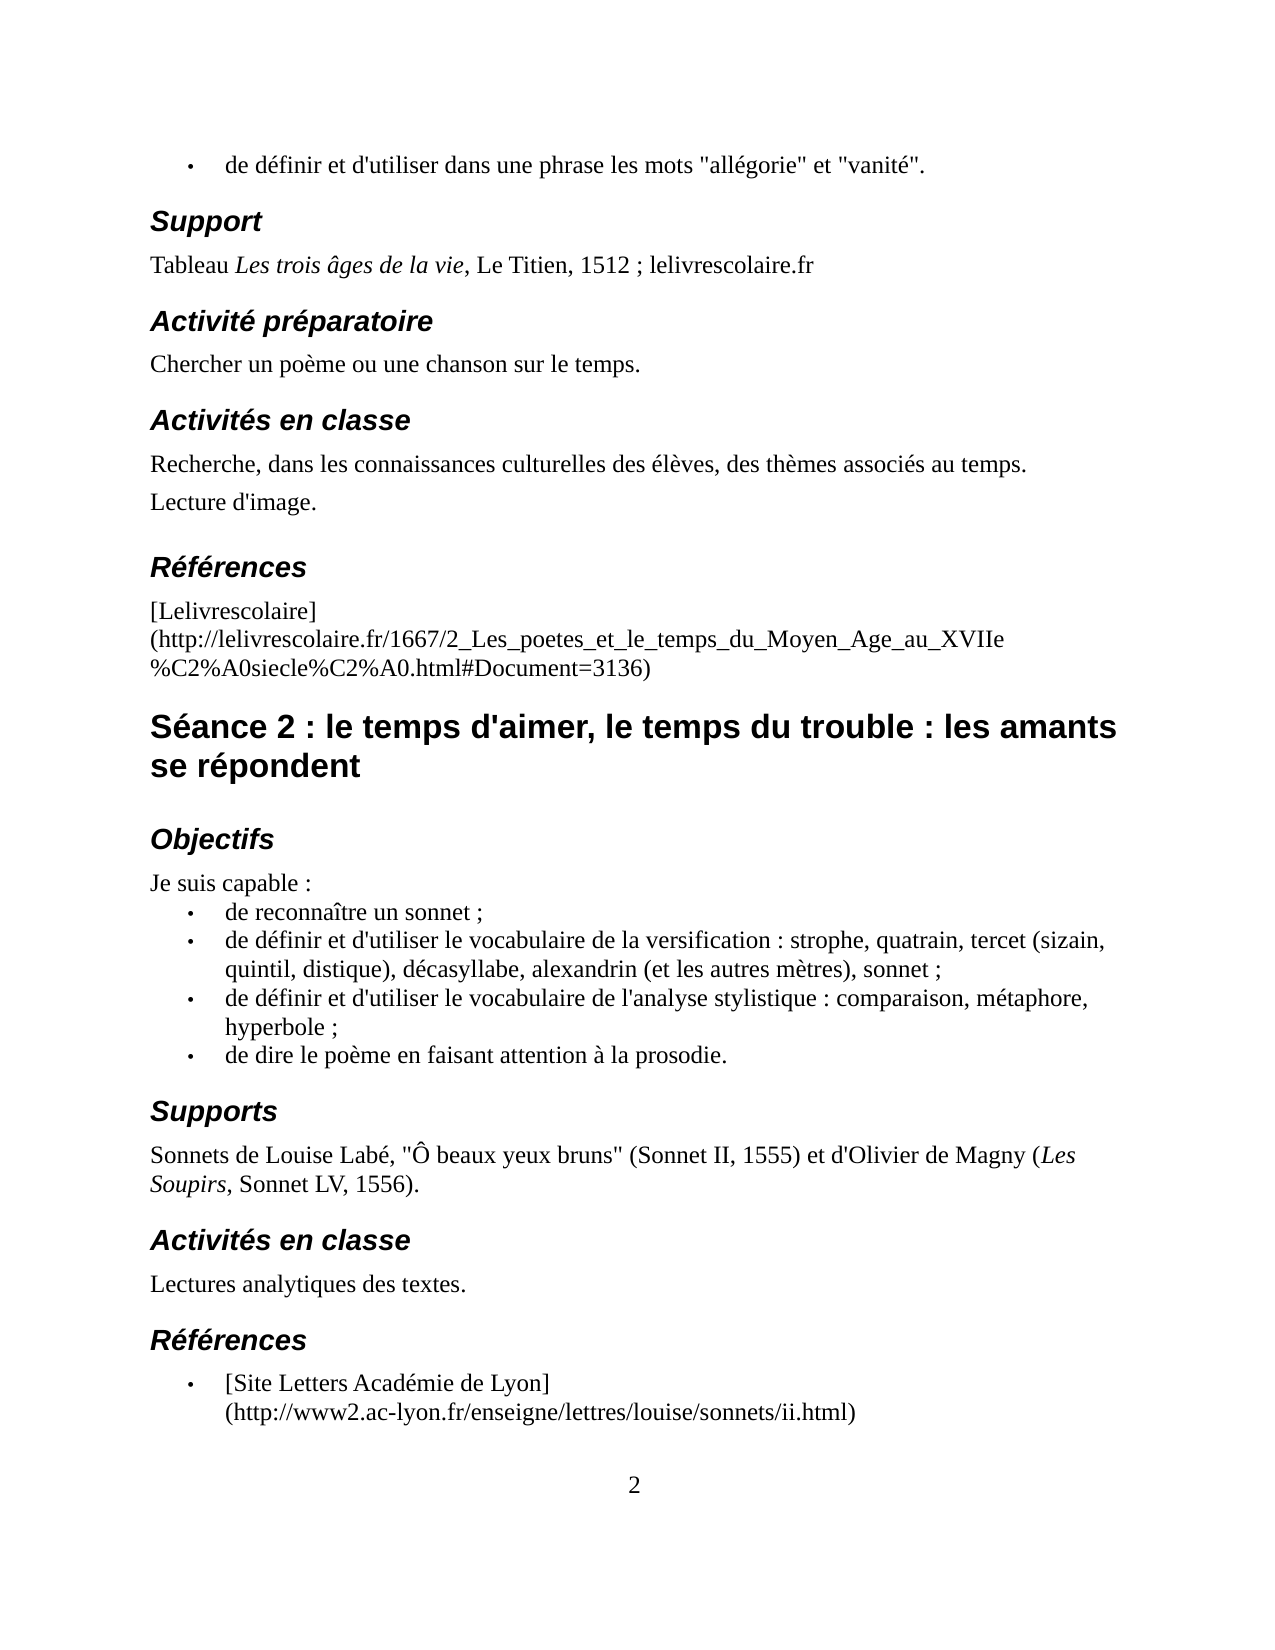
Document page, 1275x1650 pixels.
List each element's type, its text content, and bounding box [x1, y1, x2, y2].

text Sonnets de Louise Labé, "Ô beaux yeux bruns" (Sonnet II, 1555) et d'Olivier de Magny (Les Soupirs, Sonnet LV, 1556). [150, 1140, 1125, 1198]
list de définir et d'utiliser le vocabulaire de la versification : strophe, quatrain, tercet (sizain, quintil, distique), décasyllabe, alexandrin (et les autres mètres), sonnet ; [187, 925, 1125, 983]
list de définir et d'utiliser dans une phrase les mots "allégorie" et "vanité". [187, 150, 1125, 179]
list de dire le poème en faisant attention à la prosodie. [187, 1040, 1125, 1069]
text Chercher un poème ou une chanson sur le temps. [150, 349, 1125, 378]
subtitle Supports [150, 1094, 1125, 1128]
subtitle Références [150, 550, 1125, 583]
text Tableau Les trois âges de la vie, Le Titien, 1512 ; lelivrescolaire.fr [150, 250, 1125, 278]
text Recherche, dans les connaissances culturelles des élèves, des thèmes associés au temps. [150, 449, 1125, 478]
text Lecture d'image. [150, 487, 1125, 516]
list de définir et d'utiliser le vocabulaire de l'analyse stylistique : comparaison, métaphore, hyperbole ; [187, 983, 1125, 1040]
text Je suis capable : [150, 868, 1125, 897]
subtitle Activités en classe [150, 1223, 1125, 1256]
subtitle Activité préparatoire [150, 303, 1125, 337]
subtitle Objectifs [150, 822, 1125, 855]
text Lectures analytiques des textes. [150, 1269, 1125, 1297]
text [Lelivrescolaire] (http://lelivrescolaire.fr/1667/2_Les_poetes_et_le_temps_du_Moyen_Age_au_XVIIe%C2%A0siecle%C2%A0.html#Document=3136) [150, 596, 1125, 682]
subtitle Support [150, 204, 1125, 237]
list de reconnaître un sonnet ; [187, 897, 1125, 925]
subtitle Activités en classe [150, 403, 1125, 437]
subtitle Séance 2 : le temps d'aimer, le temps du trouble : les amants se répondent [150, 707, 1125, 784]
subtitle Références [150, 1322, 1125, 1356]
list [Site Letters Académie de Lyon] (http://www2.ac-lyon.fr/enseigne/lettres/louise/sonnets/ii.html) [187, 1368, 1125, 1426]
